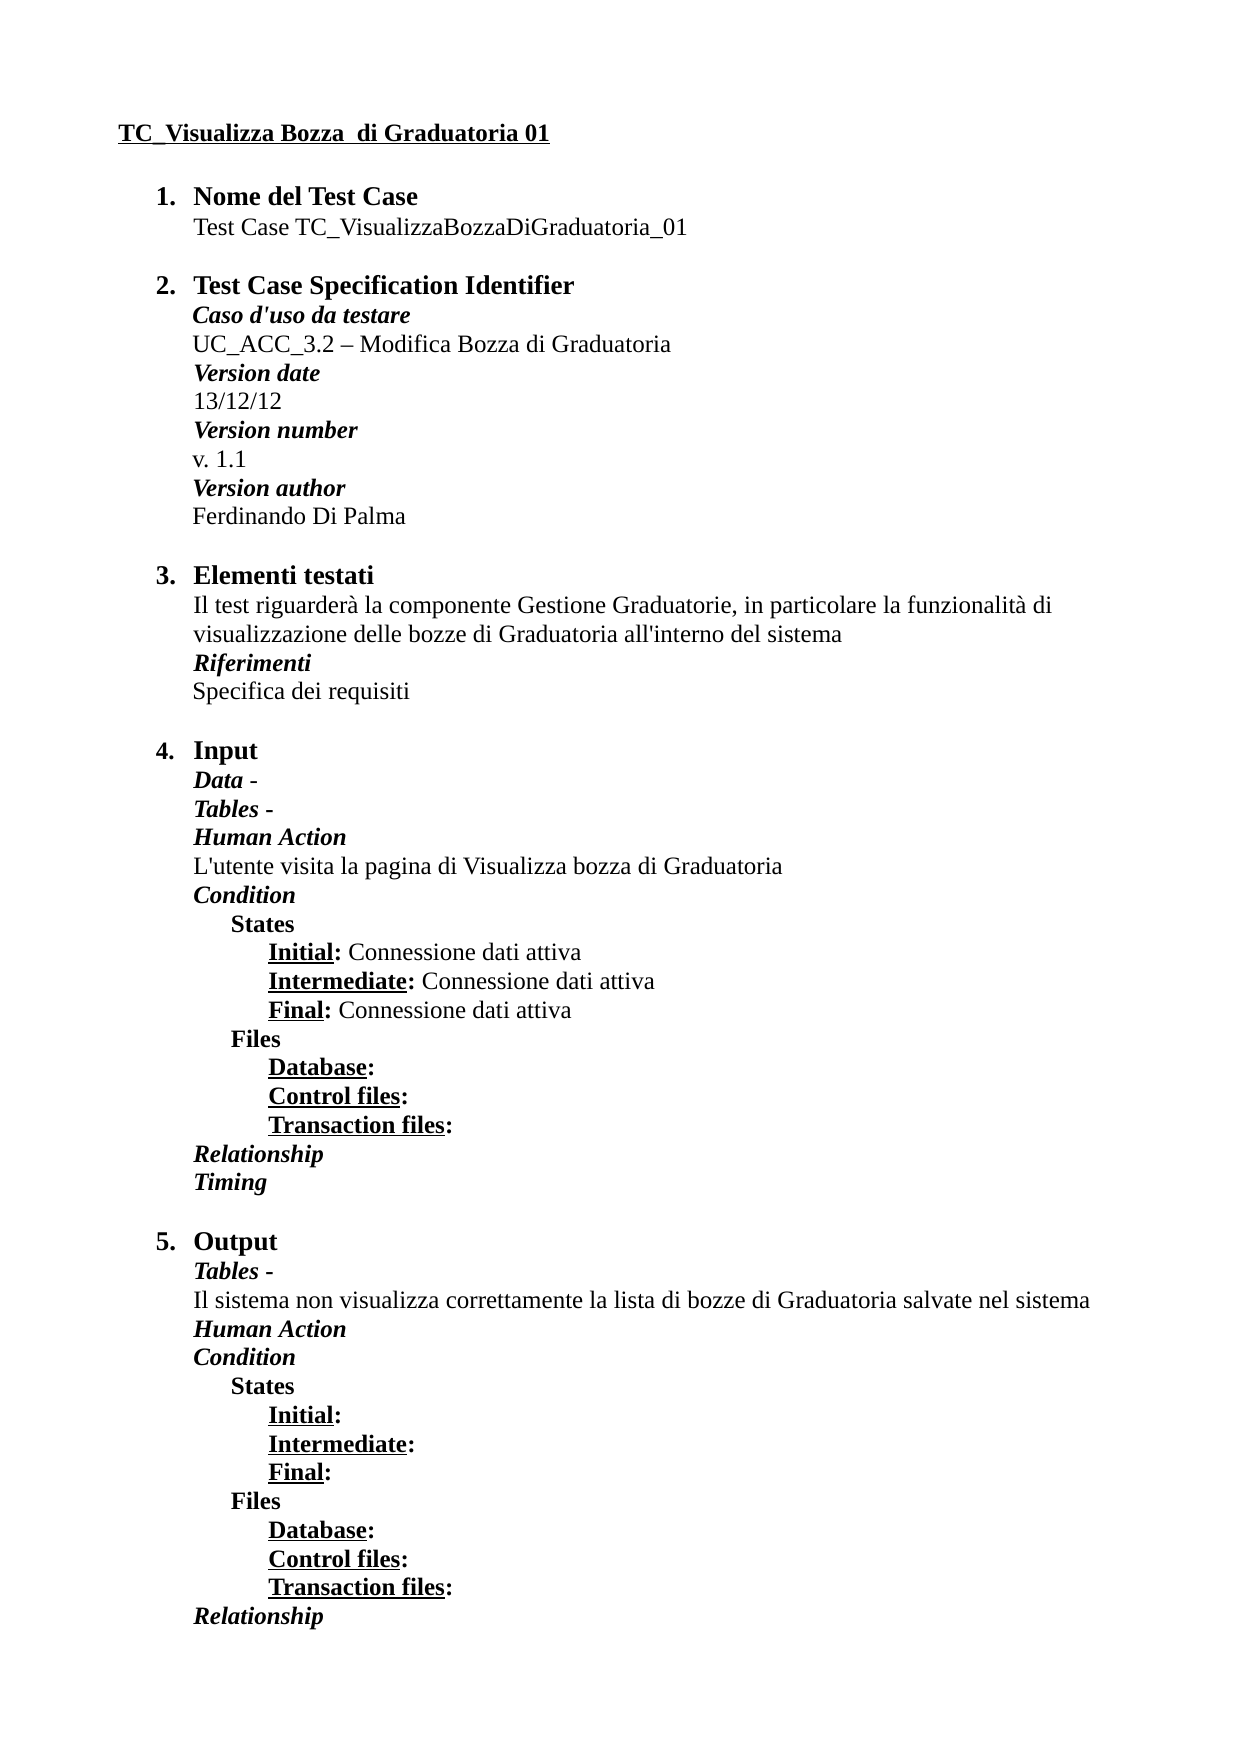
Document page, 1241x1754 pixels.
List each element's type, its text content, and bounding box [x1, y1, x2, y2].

list Tables - [156, 1256, 1122, 1285]
list Database: [231, 1052, 1122, 1081]
text v. 1.1 [118, 444, 1122, 473]
list Test Case Specification Identifier [156, 269, 1122, 300]
list Transaction files: [231, 1572, 1122, 1601]
list Il test riguarderà la componente Gestione Graduatorie, in particolare la funzionalità di visualizzazione delle bozze di Graduatoria all'interno del sistema [156, 590, 1122, 648]
list L'utente visita la pagina di Visualizza bozza di Graduatoria [156, 851, 1122, 880]
text Specifica dei requisiti [118, 676, 1122, 705]
list Version date [156, 358, 1122, 386]
list Initial: [231, 1400, 1122, 1429]
list Condition [156, 1342, 1122, 1371]
list States [193, 909, 1122, 937]
list States [193, 1371, 1122, 1400]
list Relationship [156, 1601, 1122, 1630]
text UC_ACC_3.2 – Modifica Bozza di Graduatoria [118, 329, 1122, 358]
list Test Case TC_VisualizzaBozzaDiGraduatoria_01 [156, 212, 1122, 240]
list Riferimenti [156, 648, 1122, 676]
list Intermediate: [231, 1429, 1122, 1457]
list Intermediate: Connessione dati attiva [231, 966, 1122, 995]
list Output [156, 1225, 1122, 1256]
list Elementi testati [156, 559, 1122, 590]
list Data - [156, 765, 1122, 794]
list Final: [231, 1457, 1122, 1486]
list Transaction files: [231, 1110, 1122, 1139]
list Timing [156, 1167, 1122, 1196]
list 13/12/12 [156, 386, 1122, 415]
text Ferdinando Di Palma [118, 501, 1122, 530]
list Relationship [156, 1139, 1122, 1167]
list Version number [156, 415, 1122, 444]
list Initial: Connessione dati attiva [231, 937, 1122, 966]
list Il sistema non visualizza correttamente la lista di bozze di Graduatoria salvate nel sistema [156, 1285, 1122, 1314]
list Condition [156, 880, 1122, 909]
list Control files: [231, 1081, 1122, 1110]
list Database: [231, 1515, 1122, 1544]
text TC_Visualizza Bozza di Graduatoria 01 [118, 118, 1122, 147]
text Caso d'uso da testare [118, 300, 1122, 329]
list Nome del Test Case [156, 180, 1122, 212]
list Human Action [156, 822, 1122, 851]
list Input [156, 734, 1122, 765]
list Files [193, 1024, 1122, 1052]
list Final: Connessione dati attiva [231, 995, 1122, 1024]
list Control files: [231, 1544, 1122, 1572]
list Human Action [156, 1314, 1122, 1342]
text Version author [118, 473, 1122, 501]
list Tables - [156, 794, 1122, 822]
list Files [193, 1486, 1122, 1515]
